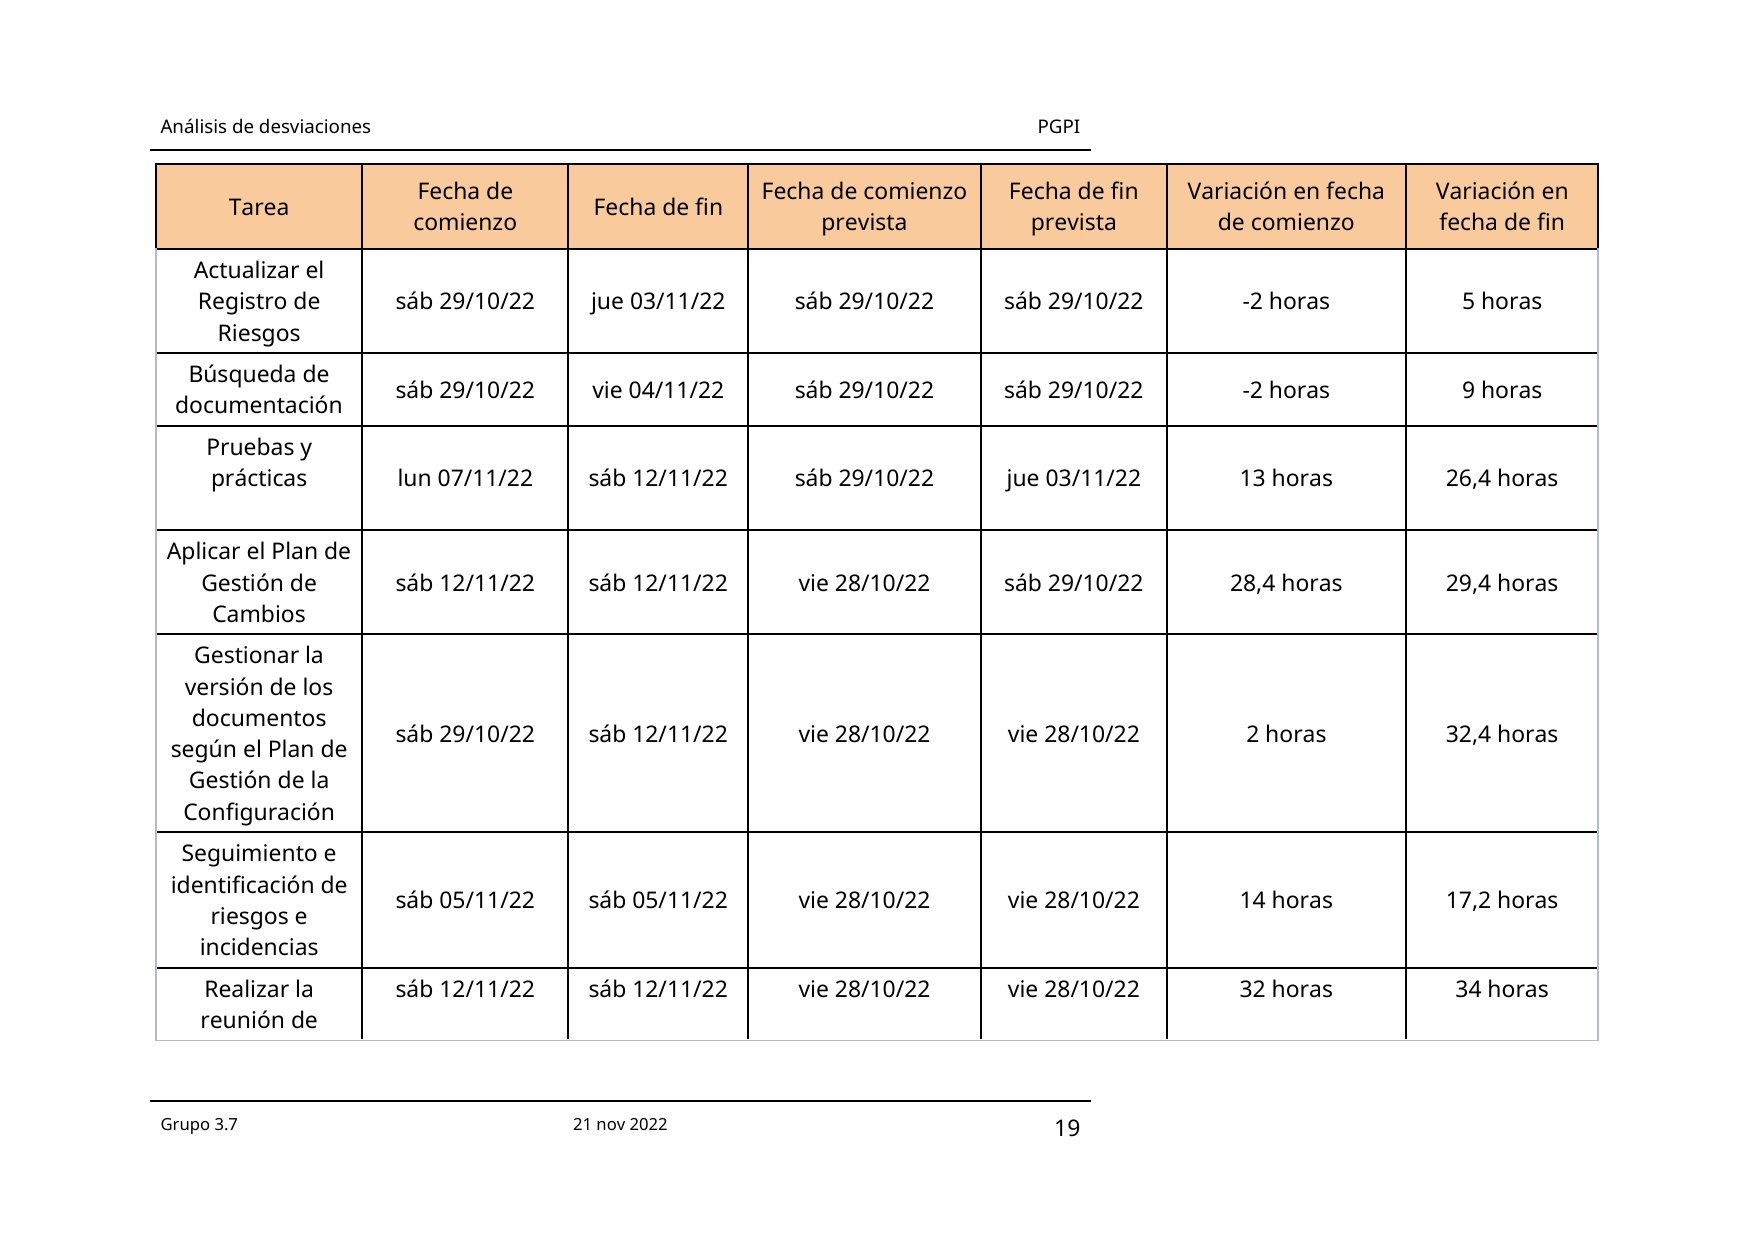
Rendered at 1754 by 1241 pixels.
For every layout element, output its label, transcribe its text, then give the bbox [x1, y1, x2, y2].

table_cell Pruebas y prácticas [157, 427, 361, 529]
table_header Tarea [157, 165, 361, 248]
table_cell sáb 29/10/22 [982, 250, 1166, 352]
table_cell sáb 29/10/22 [363, 354, 567, 425]
table_cell -2 horas [1168, 250, 1405, 352]
table_cell sáb 29/10/22 [982, 531, 1166, 633]
table_cell sáb 29/10/22 [749, 427, 980, 529]
table_cell sáb 29/10/22 [363, 250, 567, 352]
table_cell sáb 29/10/22 [982, 354, 1166, 425]
table_cell Búsqueda de documentación [157, 354, 361, 425]
table_cell sáb 12/11/22 [363, 969, 567, 1039]
table_header Fecha de comienzo prevista [749, 165, 980, 248]
table_cell vie 28/10/22 [749, 531, 980, 633]
table_cell vie 28/10/22 [749, 635, 980, 831]
table_cell Aplicar el Plan de Gestión de Cambios [157, 531, 361, 633]
table_cell 32 horas [1168, 969, 1405, 1039]
table_cell jue 03/11/22 [569, 250, 747, 352]
table_cell 5 horas [1407, 250, 1597, 352]
table_cell sáb 12/11/22 [569, 969, 747, 1039]
table_header Variación en fecha de fin [1407, 165, 1597, 248]
table_cell vie 28/10/22 [982, 969, 1166, 1039]
table_cell 34 horas [1407, 969, 1597, 1039]
table_cell sáb 12/11/22 [569, 531, 747, 633]
table_cell 28,4 horas [1168, 531, 1405, 633]
table_cell sáb 12/11/22 [569, 635, 747, 831]
table_cell vie 28/10/22 [982, 833, 1166, 967]
table_header Fecha de comienzo [363, 165, 567, 248]
table_cell Seguimiento e identificación de riesgos e incidencias [157, 833, 361, 967]
table_cell sáb 29/10/22 [363, 635, 567, 831]
table_cell 17,2 horas [1407, 833, 1597, 967]
table_cell sáb 29/10/22 [749, 250, 980, 352]
table_cell 26,4 horas [1407, 427, 1597, 529]
table_cell vie 04/11/22 [569, 354, 747, 425]
table_cell vie 28/10/22 [749, 969, 980, 1039]
table_cell sáb 05/11/22 [569, 833, 747, 967]
table_cell vie 28/10/22 [749, 833, 980, 967]
table_cell jue 03/11/22 [982, 427, 1166, 529]
table_cell Actualizar el Registro de Riesgos [157, 250, 361, 352]
table_cell 2 horas [1168, 635, 1405, 831]
table_cell -2 horas [1168, 354, 1405, 425]
table_cell sáb 12/11/22 [569, 427, 747, 529]
table_cell 13 horas [1168, 427, 1405, 529]
table_cell sáb 12/11/22 [363, 531, 567, 633]
table_cell 9 horas [1407, 354, 1597, 425]
table_header Fecha de fin [569, 165, 747, 248]
table_cell 32,4 horas [1407, 635, 1597, 831]
table_header Variación en fecha de comienzo [1168, 165, 1405, 248]
table_cell vie 28/10/22 [982, 635, 1166, 831]
table_cell sáb 29/10/22 [749, 354, 980, 425]
table_header Fecha de fin prevista [982, 165, 1166, 248]
table_cell 14 horas [1168, 833, 1405, 967]
table_cell Realizar la reunión de [157, 969, 361, 1039]
table_cell lun 07/11/22 [363, 427, 567, 529]
table_cell 29,4 horas [1407, 531, 1597, 633]
table_cell Gestionar la versión de los documentos según el Plan de Gestión de la Configuración [157, 635, 361, 831]
table_cell sáb 05/11/22 [363, 833, 567, 967]
